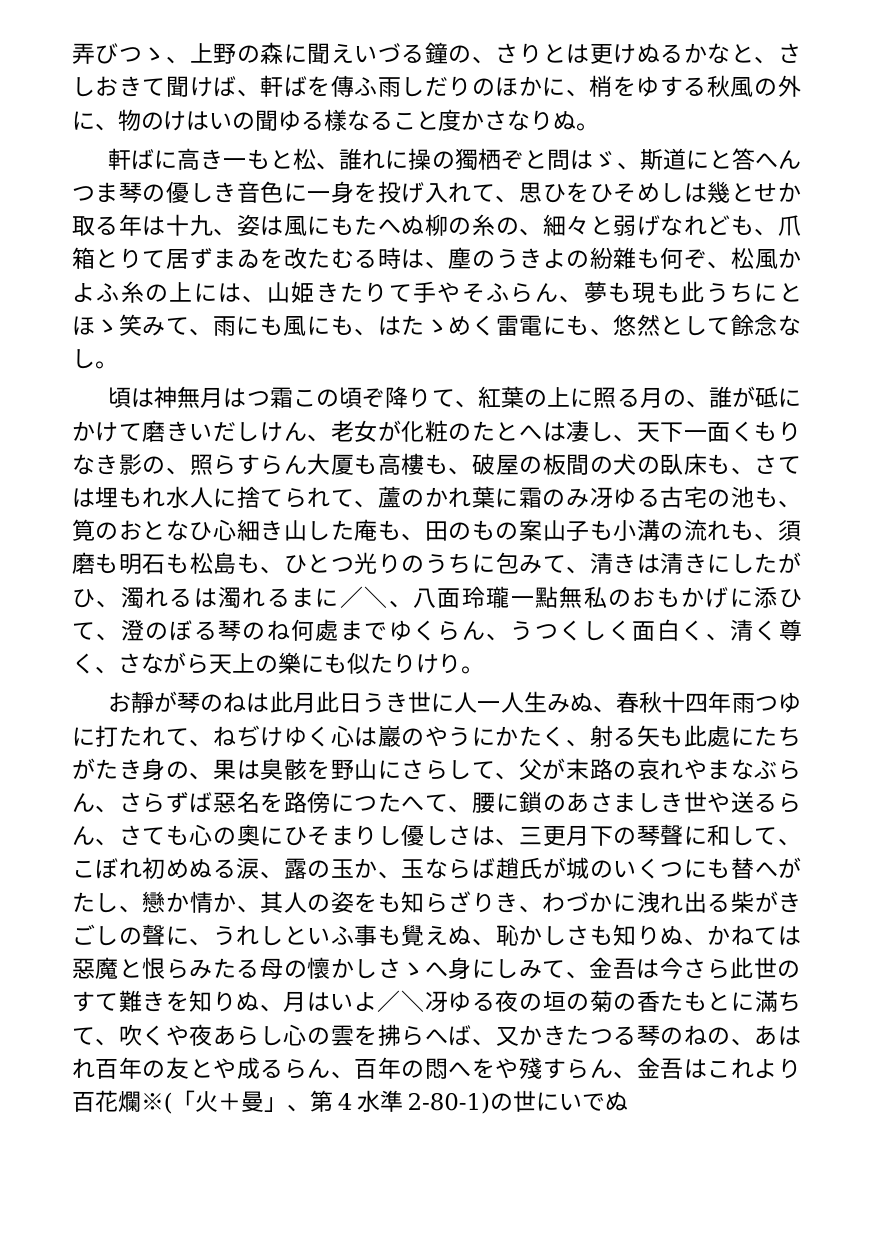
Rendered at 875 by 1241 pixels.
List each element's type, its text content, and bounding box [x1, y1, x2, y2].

text 弄びつゝ、上野の森に聞えいづる鐘の、さりとは更けぬるかなと、さしおきて聞けば、軒ばを傳ふ雨しだりのほかに、梢をゆする秋風の外に、物のけはいの聞ゆる樣なること度かさなりぬ。 [72, 36, 802, 136]
text 軒ばに高き一もと松、誰れに操の獨栖ぞと問はゞ、斯道にと答へんつま琴の優しき音色に一身を投げ入れて、思ひをひそめしは幾とせか取る年は十九、姿は風にもたへぬ柳の糸の、細々と弱げなれども、爪箱とりて居ずまゐを改たむる時は、塵のうきよの紛雜も何ぞ、松風かよふ糸の上には、山姫きたりて手やそふらん、夢も現も此うちにとほゝ笑みて、雨にも風にも、はたゝめく雷電にも、悠然として餘念なし。 [72, 142, 802, 374]
text お靜が琴のねは此月此日うき世に人一人生みぬ、春秋十四年雨つゆに打たれて、ねぢけゆく心は巖のやうにかたく、射る矢も此處にたちがたき身の、果は臭骸を野山にさらして、父が末路の哀れやまなぶらん、さらずば惡名を路傍につたへて、腰に鎖のあさましき世や送るらん、さても心の奧にひそまりし優しさは、三更月下の琴聲に和して、こぼれ初めぬる涙、露の玉か、玉ならば趙氏が城のいくつにも替へがたし、戀か情か、其人の姿をも知らざりき、わづかに洩れ出る柴がきごしの聲に、うれしといふ事も覺えぬ、恥かしさも知りぬ、かねては惡魔と恨らみたる母の懷かしさゝへ身にしみて、金吾は今さら此世のすて難きを知りぬ、月はいよ／＼冴ゆる夜の垣の菊の香たもとに滿ちて、吹くや夜あらし心の雲を拂らへば、又かきたつる琴のねの、あはれ百年の友とや成るらん、百年の悶へをや殘すらん、金吾はこれより百花爛※(「火＋曼」、第4水準2-80-1)の世にいでぬ [72, 685, 802, 1117]
text 頃は神無月はつ霜この頃ぞ降りて、紅葉の上に照る月の、誰が砥にかけて磨きいだしけん、老女が化粧のたとへは凄し、天下一面くもりなき影の、照らすらん大厦も高樓も、破屋の板間の犬の臥床も、さては埋もれ水人に捨てられて、蘆のかれ葉に霜のみ冴ゆる古宅の池も、筧のおとなひ心細き山した庵も、田のもの案山子も小溝の流れも、須磨も明石も松島も、ひとつ光りのうちに包みて、清きは清きにしたがひ、濁れるは濁れるまに／＼、八面玲瓏一點無私のおもかげに添ひて、澄のぼる琴のね何處までゆくらん、うつくしく面白く、清く尊く、さながら天上の樂にも似たりけり。 [72, 380, 802, 679]
